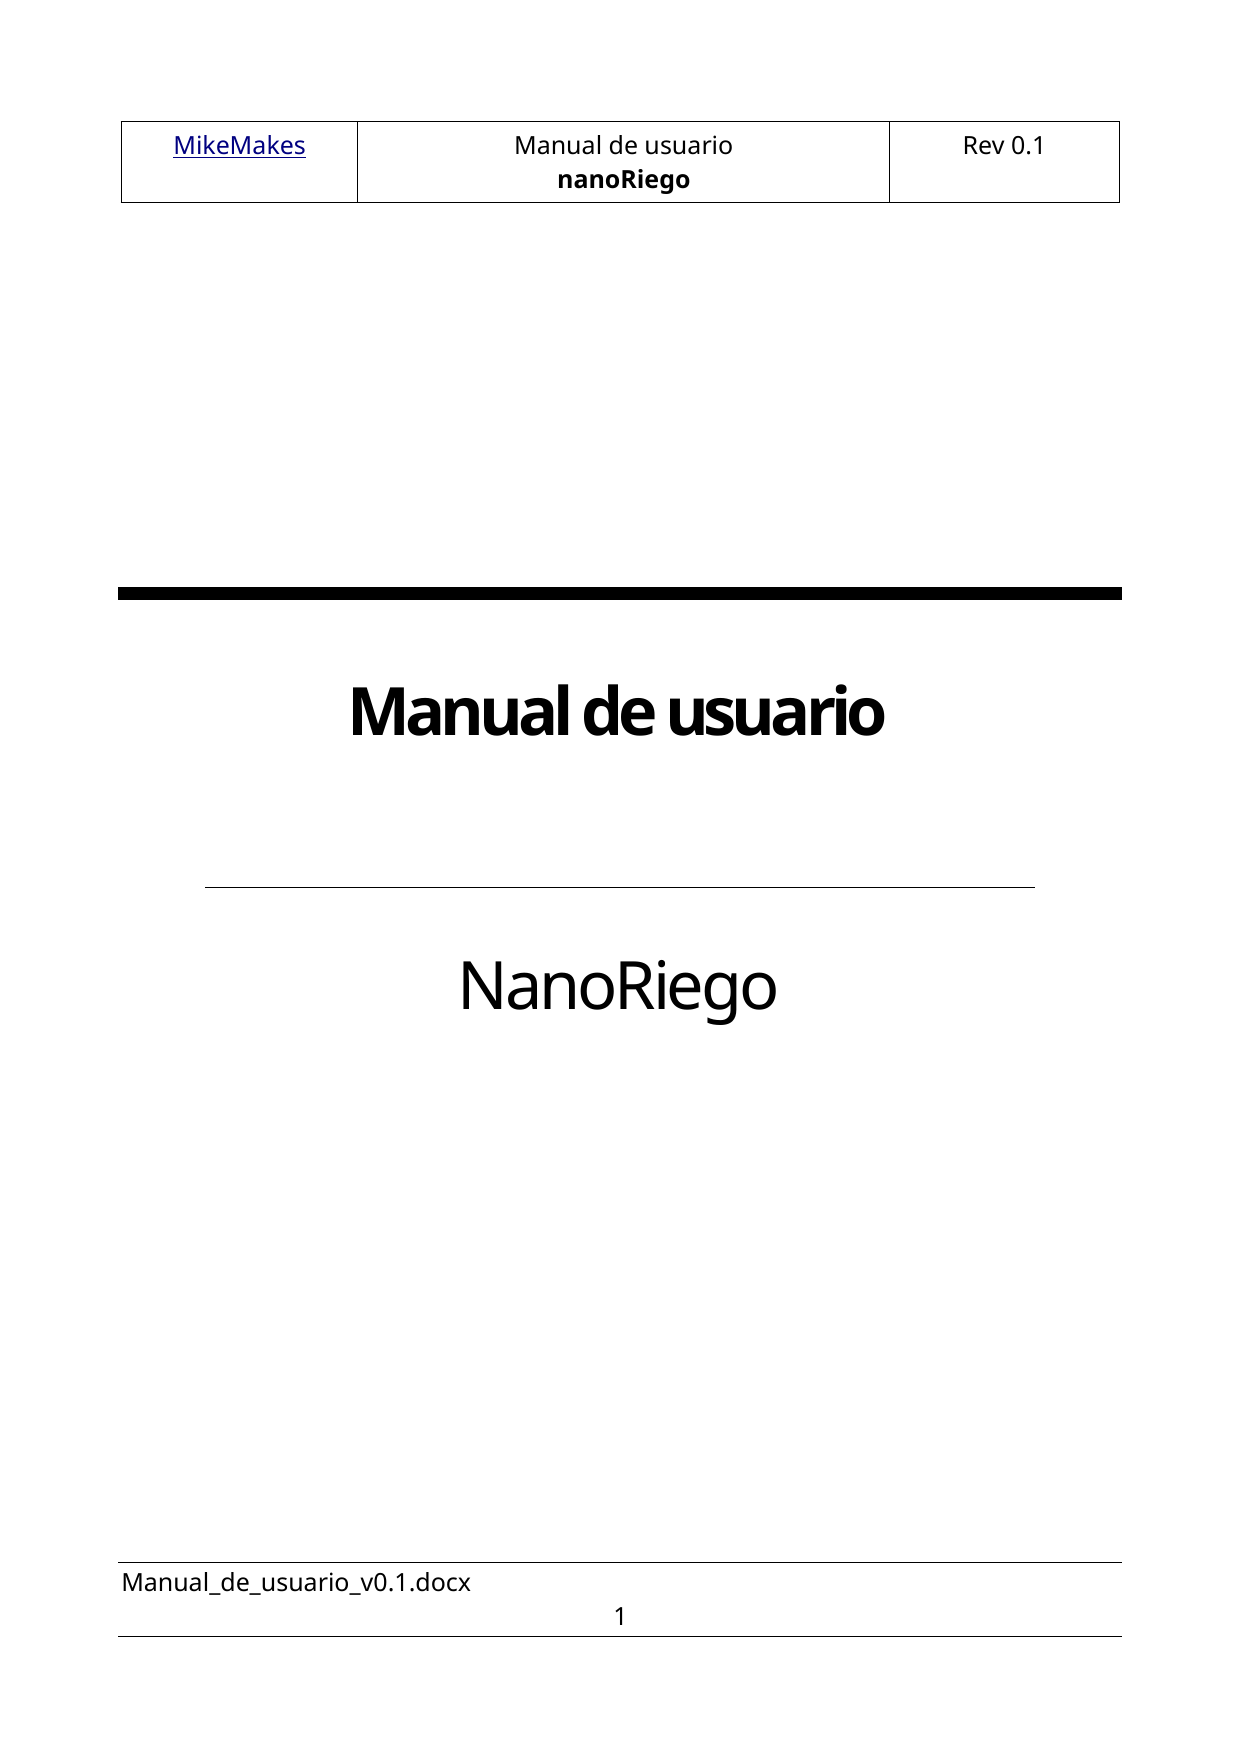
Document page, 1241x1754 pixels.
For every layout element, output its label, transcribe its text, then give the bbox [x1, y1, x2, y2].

subtitle NanoRiego [205, 888, 1035, 1029]
title Manual de usuario [118, 600, 1122, 755]
